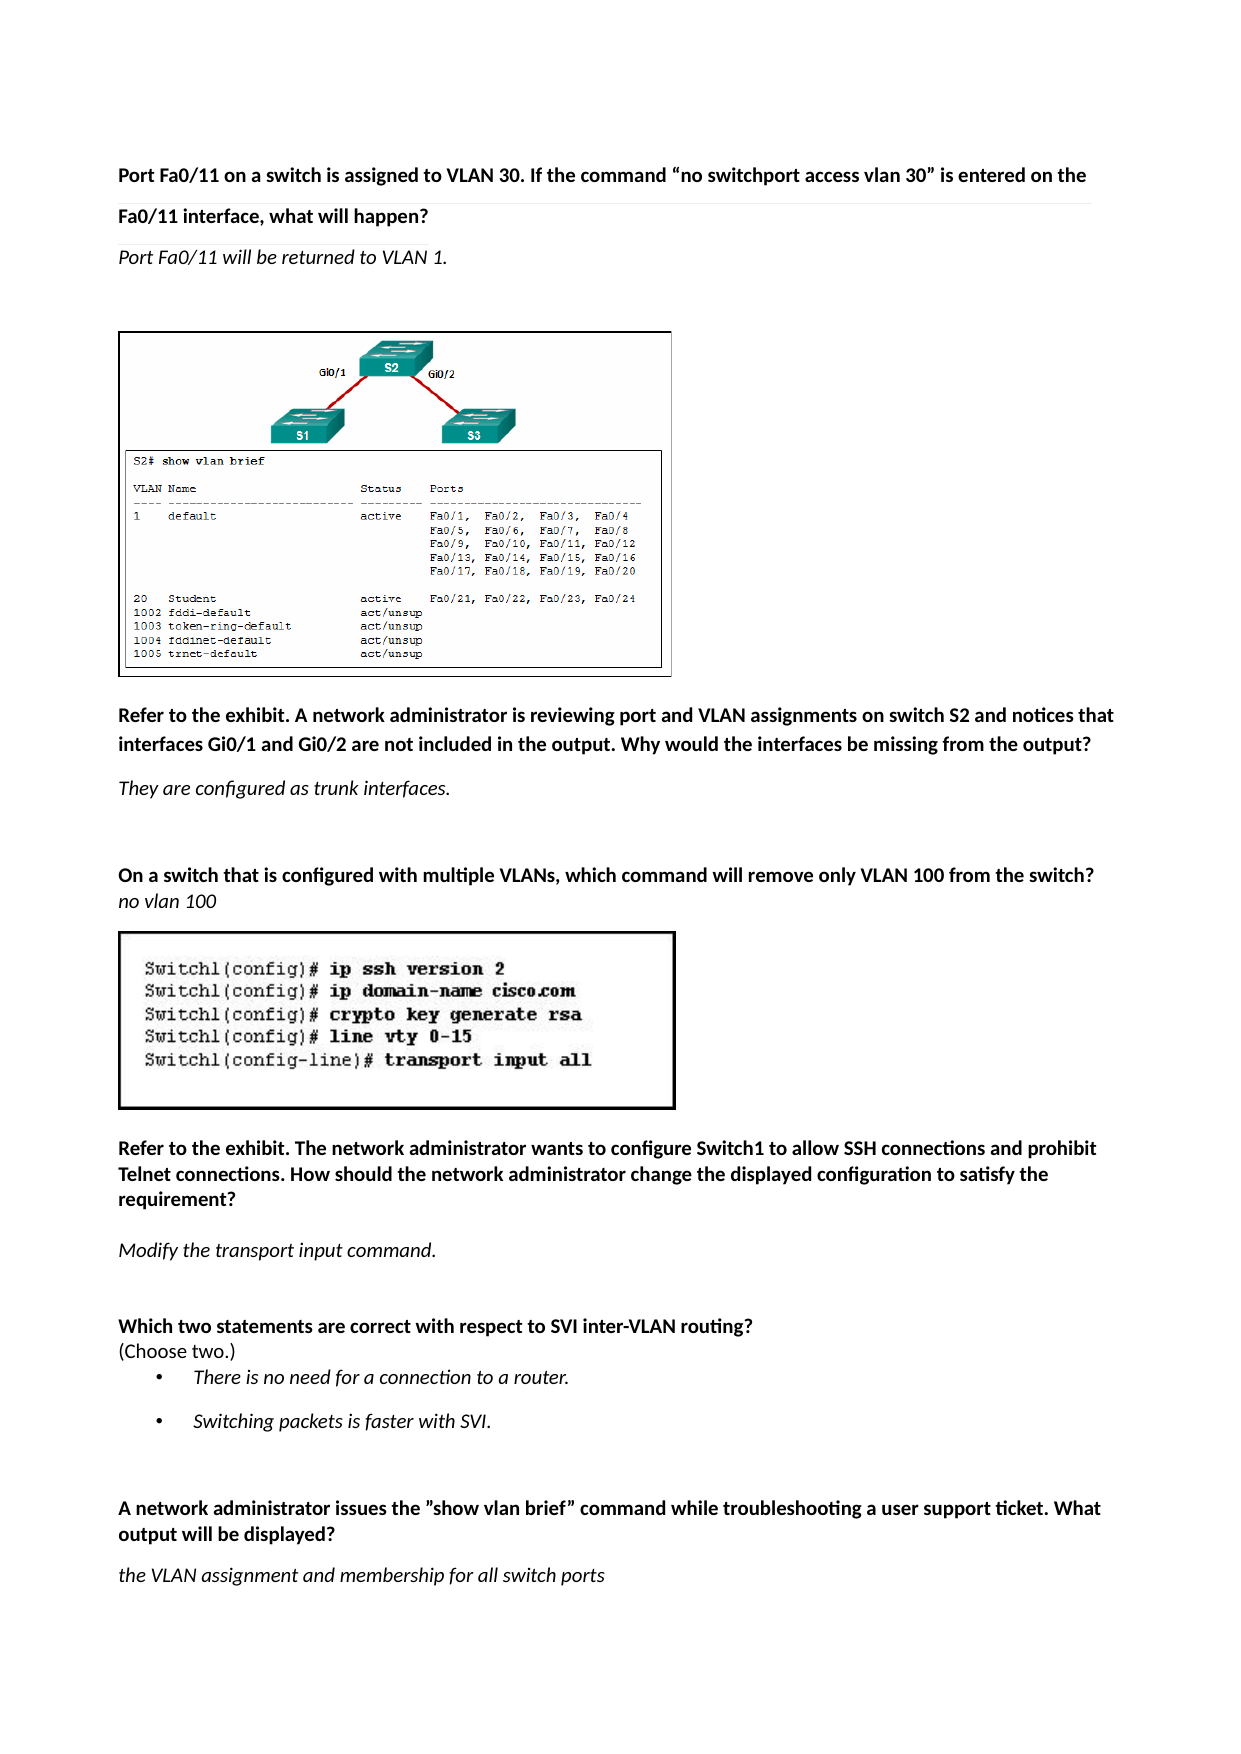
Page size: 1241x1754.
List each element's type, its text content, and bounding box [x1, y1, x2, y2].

text the VLAN assignment and membership for all switch ports [118, 1562, 1122, 1587]
text Refer to the exhibit. A network administrator is reviewing port and VLAN assignments on switch S2 and notices that interfaces Gi0/1 and Gi0/2 are not included in the output. Why would the interfaces be missing from the output? [118, 702, 1122, 757]
text Port Fa0/11 will be returned to VLAN 1. [118, 244, 1122, 269]
text no vlan 100 [118, 888, 1122, 913]
text On a switch that is configured with multiple VLANs, which command will remove only VLAN 100 from the switch? [118, 863, 1122, 888]
picture [118, 931, 676, 1110]
list Switching packets is faster with SVI. [156, 1408, 1122, 1433]
text A network administrator issues the ”show vlan brief” command while troubleshooting a user support ticket. What output will be displayed? [118, 1495, 1122, 1546]
text Refer to the exhibit. The network administrator wants to configure Switch1 to allow SSH connections and prohibit Telnet connections. How should the network administrator change the displayed configuration to satisfy the requirement? [118, 1135, 1122, 1212]
text Modify the transport input command. [118, 1212, 1122, 1262]
text Which two statements are correct with respect to SVI inter-VLAN routing? (Choose two.) [118, 1313, 1122, 1364]
list There is no need for a connection to a router. [156, 1364, 1122, 1389]
picture [118, 331, 672, 677]
text They are configured as trunk interfaces. [118, 775, 1122, 801]
text Port Fa0/11 on a switch is assigned to VLAN 30. If the command “no switchport access vlan 30” is entered on the Fa0/11 interface, what will happen? [118, 162, 1122, 244]
